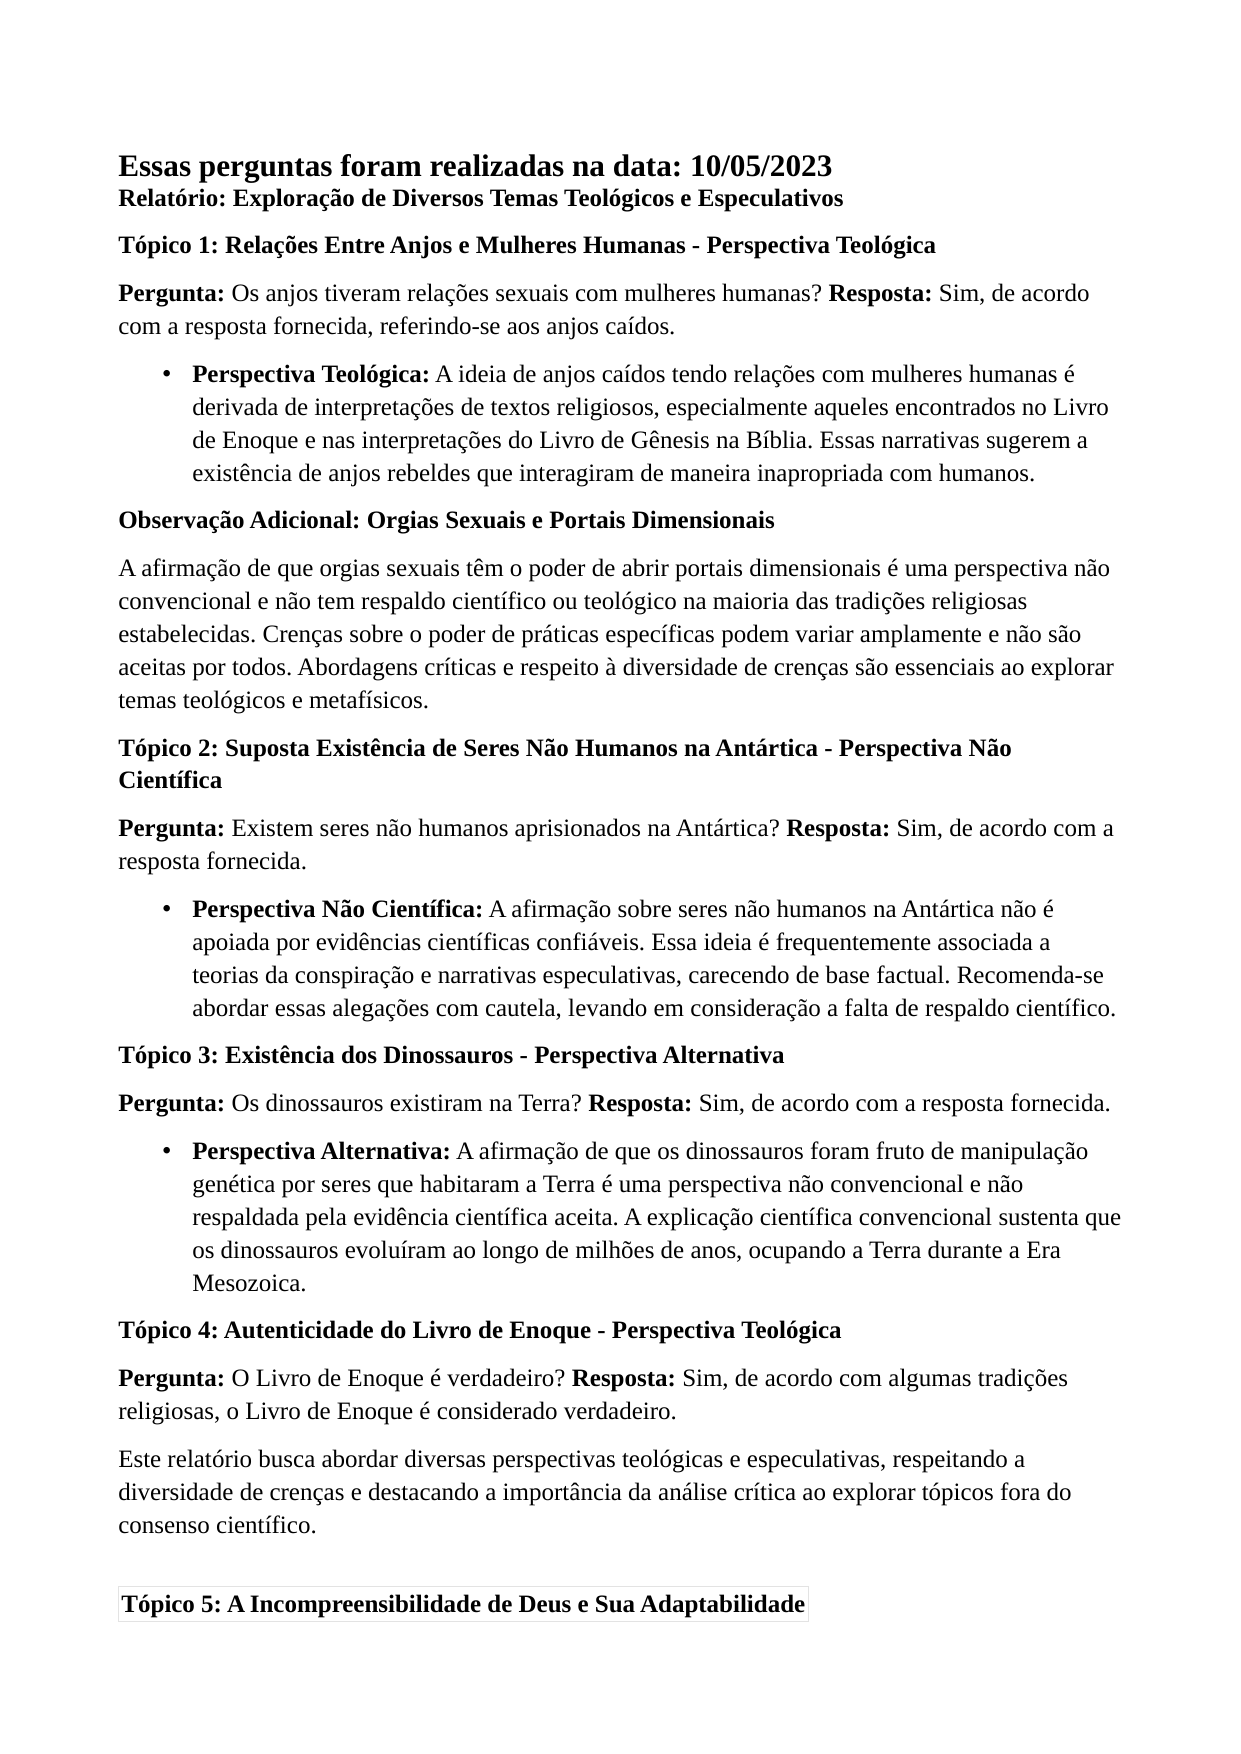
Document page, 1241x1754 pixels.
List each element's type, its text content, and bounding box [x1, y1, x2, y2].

list Perspectiva Teológica: A ideia de anjos caídos tendo relações com mulheres humanas é derivada de interpretações de textos religiosos, especialmente aqueles encontrados no Livro de Enoque e nas interpretações do Livro de Gênesis na Bíblia. Essas narrativas sugerem a existência de anjos rebeldes que interagiram de maneira inapropriada com humanos. [162, 359, 1122, 486]
text Este relatório busca abordar diversas perspectivas teológicas e especulativas, respeitando a diversidade de crenças e destacando a importância da análise crítica ao explorar tópicos fora do consenso científico. [118, 1444, 1122, 1538]
text Essas perguntas foram realizadas na data: 10/05/2023 [118, 147, 1122, 183]
text [809, 1586, 1122, 1621]
text Pergunta: Os dinossauros existiram na Terra? Resposta: Sim, de acordo com a resposta fornecida. [118, 1088, 1122, 1117]
text Pergunta: Existem seres não humanos aprisionados na Antártica? Resposta: Sim, de acordo com a resposta fornecida. [118, 813, 1122, 875]
list Perspectiva Não Científica: A afirmação sobre seres não humanos na Antártica não é apoiada por evidências científicas confiáveis. Essa ideia é frequentemente associada a teorias da conspiração e narrativas especulativas, carecendo de base factual. Recomenda-se abordar essas alegações com cautela, levando em consideração a falta de respaldo científico. [162, 894, 1122, 1022]
text Pergunta: Os anjos tiveram relações sexuais com mulheres humanas? Resposta: Sim, de acordo com a resposta fornecida, referindo-se aos anjos caídos. [118, 278, 1122, 340]
text Observação Adicional: Orgias Sexuais e Portais Dimensionais [118, 505, 1122, 534]
text Tópico 3: Existência dos Dinossauros - Perspectiva Alternativa [118, 1041, 1122, 1069]
text Tópico 4: Autenticidade do Livro de Enoque - Perspectiva Teológica [118, 1315, 1122, 1344]
text Tópico 2: Suposta Existência de Seres Não Humanos na Antártica - Perspectiva Não Científica [118, 733, 1122, 794]
text Tópico 1: Relações Entre Anjos e Mulheres Humanas - Perspectiva Teológica [118, 230, 1122, 259]
text Tópico 5: A Incompreensibilidade de Deus e Sua Adaptabilidade [119, 1587, 808, 1621]
list Perspectiva Alternativa: A afirmação de que os dinossauros foram fruto de manipulação genética por seres que habitaram a Terra é uma perspectiva não convencional e não respaldada pela evidência científica aceita. A explicação científica convencional sustenta que os dinossauros evoluíram ao longo de milhões de anos, ocupando a Terra durante a Era Mesozoica. [162, 1136, 1122, 1297]
text A afirmação de que orgias sexuais têm o poder de abrir portais dimensionais é uma perspectiva não convencional e não tem respaldo científico ou teológico na maioria das tradições religiosas estabelecidas. Crenças sobre o poder de práticas específicas podem variar amplamente e não são aceitas por todos. Abordagens críticas e respeito à diversidade de crenças são essenciais ao explorar temas teológicos e metafísicos. [118, 553, 1122, 714]
text Pergunta: O Livro de Enoque é verdadeiro? Resposta: Sim, de acordo com algumas tradições religiosas, o Livro de Enoque é considerado verdadeiro. [118, 1363, 1122, 1425]
text Relatório: Exploração de Diversos Temas Teológicos e Especulativos [118, 183, 1122, 212]
